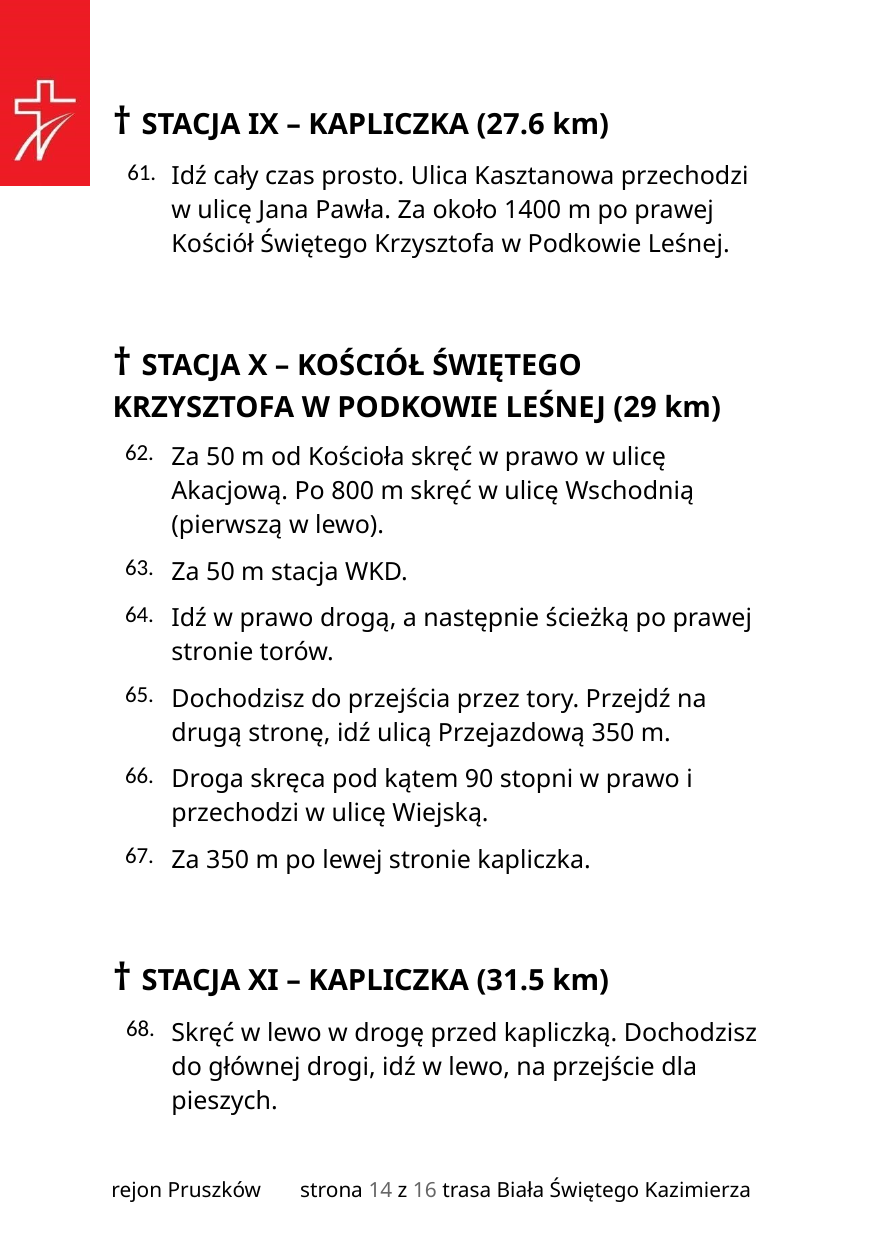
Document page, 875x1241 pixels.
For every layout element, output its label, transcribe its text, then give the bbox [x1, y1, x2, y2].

list Za 50 m stacja WKD. [125, 553, 762, 587]
list Idź w prawo drogą, a następnie ścieżką po prawej stronie torów. [125, 600, 762, 668]
subtitle † STACJA IX – KAPLICZKA (27.6 km) [112, 94, 762, 146]
picture [0, 0, 90, 186]
list Skręć w lewo w drogę przed kapliczką. Dochodzisz do głównej drogi, idź w lewo, na przejście dla pieszych. [126, 1014, 762, 1116]
list Droga skręca pod kątem 90 stopni w prawo i przechodzi w ulicę Wiejską. [125, 761, 762, 829]
list Idź cały czas prosto. Ulica Kasztanowa przechodzi w ulicę Jana Pawła. Za około 1400 m po prawej Kościół Świętego Krzysztofa w Podkowie Leśnej. [127, 158, 762, 260]
subtitle † STACJA X – KOŚCIÓŁ ŚWIĘTEGO KRZYSZTOFA W PODKOWIE LEŚNEJ (29 km) [112, 335, 762, 426]
subtitle † STACJA XI – KAPLICZKA (31.5 km) [112, 951, 762, 1002]
list Za 350 m po lewej stronie kapliczka. [125, 842, 762, 876]
list Za 50 m od Kościoła skręć w prawo w ulicę Akacjową. Po 800 m skręć w ulicę Wschodnią (pierwszą w lewo). [125, 438, 762, 541]
list Dochodzisz do przejścia przez tory. Przejdź na drugą stronę, idź ulicą Przejazdową 350 m. [125, 680, 762, 748]
